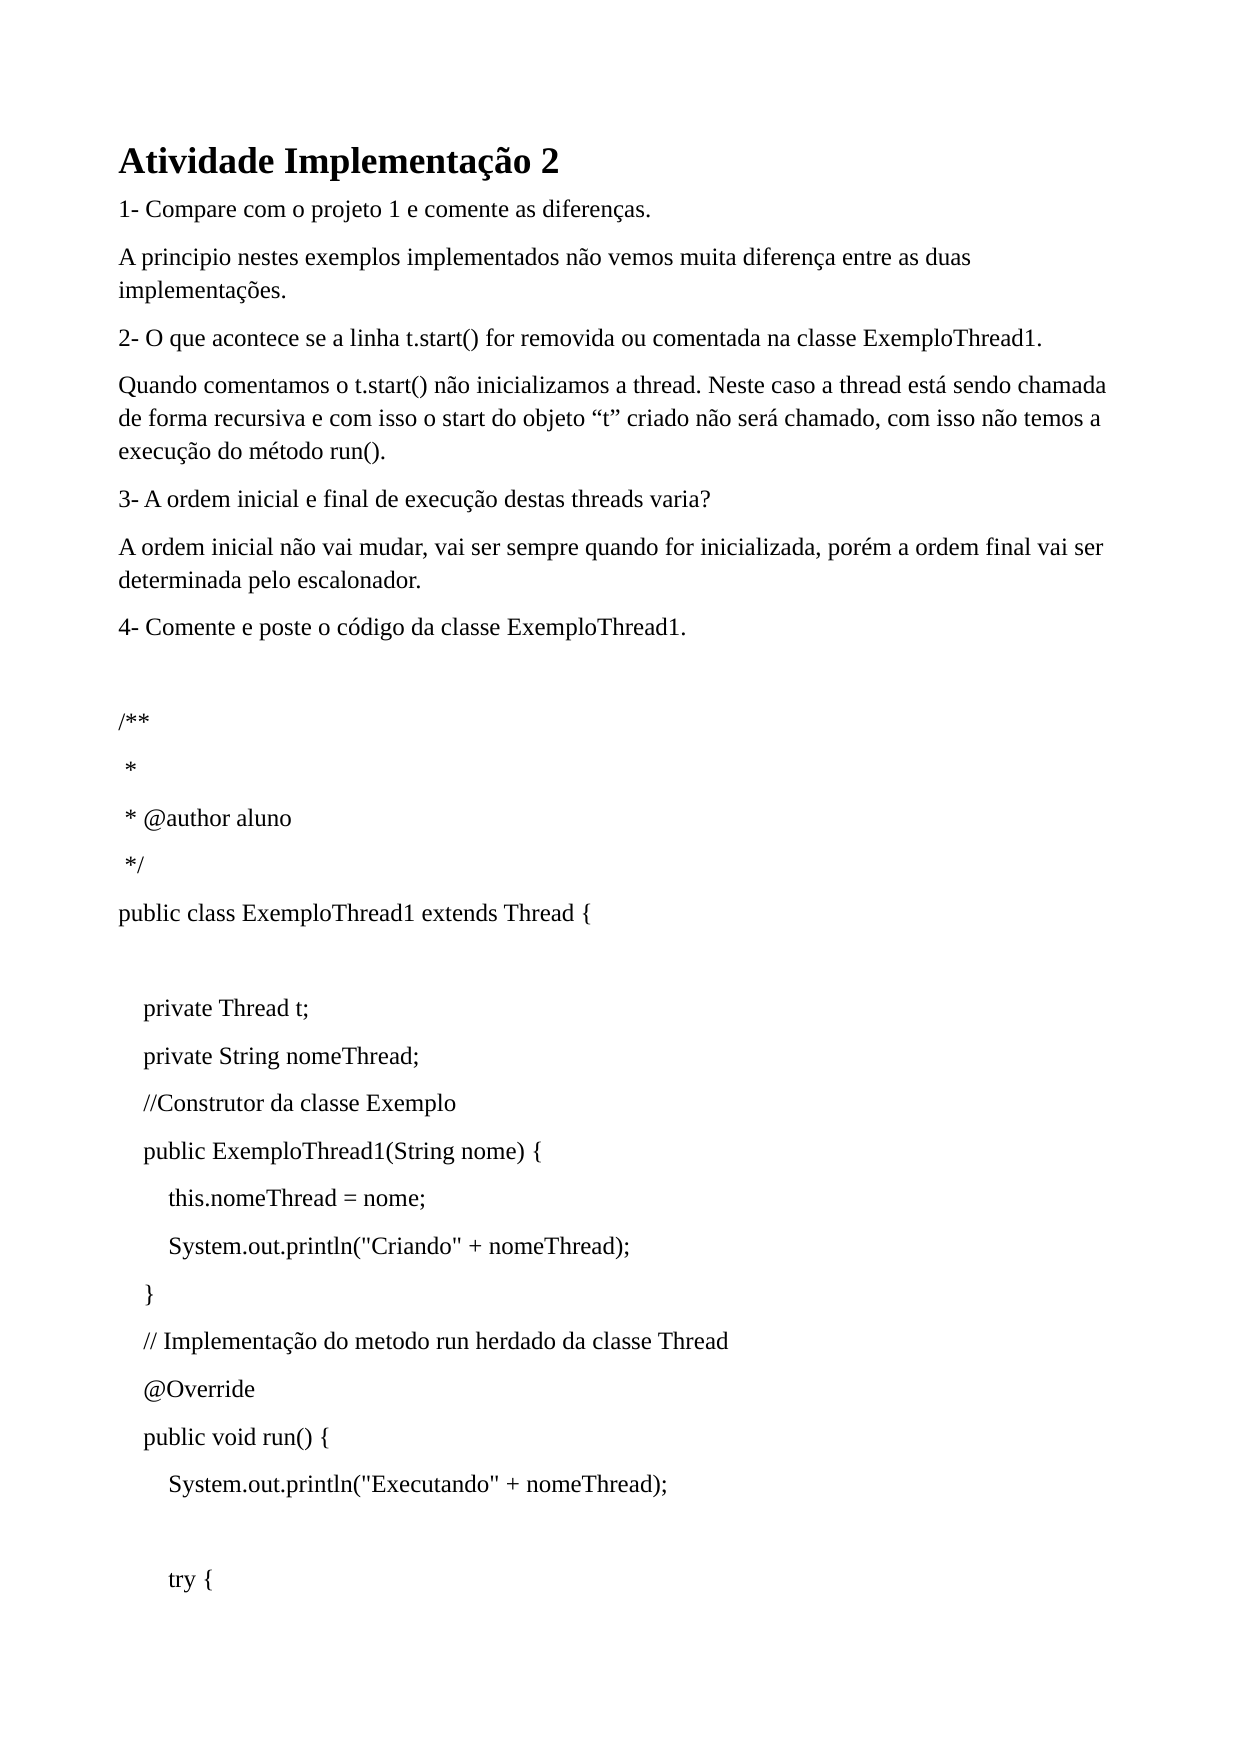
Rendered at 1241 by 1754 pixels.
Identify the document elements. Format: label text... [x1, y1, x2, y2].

text System.out.println("Executando" + nomeThread); [118, 1469, 1122, 1498]
text private Thread t; [118, 993, 1122, 1022]
text Quando comentamos o t.start() não inicializamos a thread. Neste caso a thread está sendo chamada de forma recursiva e com isso o start do objeto “t” criado não será chamado, com isso não temos a execução do método run(). [118, 370, 1122, 465]
text } [118, 1279, 1122, 1307]
text /** [118, 707, 1122, 736]
text System.out.println("Criando" + nomeThread); [118, 1231, 1122, 1260]
text */ [118, 850, 1122, 879]
text 2- O que acontece se a linha t.start() for removida ou comentada na classe ExemploThread1. [118, 323, 1122, 352]
text 3- A ordem inicial e final de execução destas threads varia? [118, 484, 1122, 513]
subtitle Atividade Implementação 2 [118, 139, 1122, 182]
text * @author aluno [118, 803, 1122, 831]
text public void run() { [118, 1422, 1122, 1450]
text // Implementação do metodo run herdado da classe Thread [118, 1326, 1122, 1355]
text public class ExemploThread1 extends Thread { [118, 898, 1122, 927]
text public ExemploThread1(String nome) { [118, 1136, 1122, 1165]
text 4- Comente e poste o código da classe ExemploThread1. [118, 612, 1122, 641]
text A principio nestes exemplos implementados não vemos muita diferença entre as duas implementações. [118, 242, 1122, 304]
text try { [118, 1564, 1122, 1593]
text 1- Compare com o projeto 1 e comente as diferenças. [118, 194, 1122, 223]
text @Override [118, 1374, 1122, 1403]
text private String nomeThread; [118, 1041, 1122, 1069]
text A ordem inicial não vai mudar, vai ser sempre quando for inicializada, porém a ordem final vai ser determinada pelo escalonador. [118, 532, 1122, 593]
text //Construtor da classe Exemplo [118, 1088, 1122, 1117]
text this.nomeThread = nome; [118, 1183, 1122, 1212]
text * [118, 755, 1122, 784]
